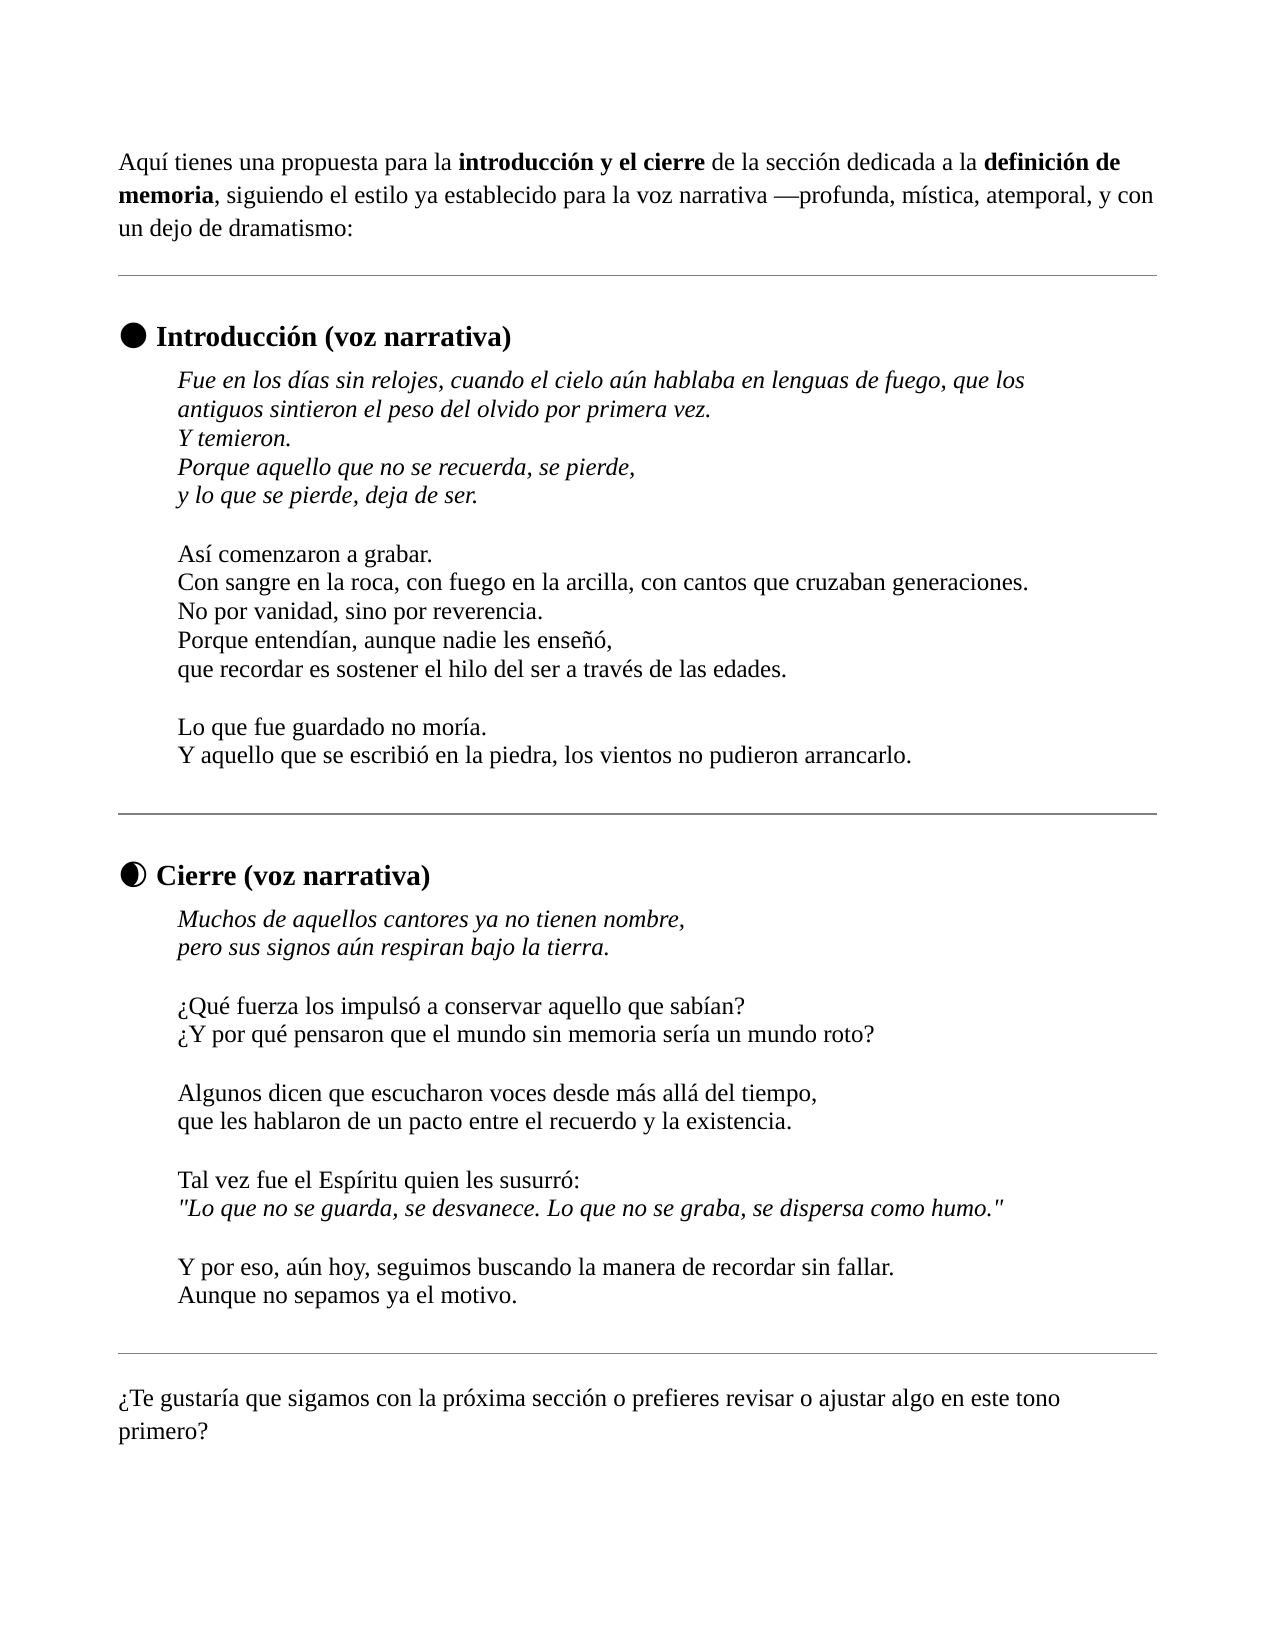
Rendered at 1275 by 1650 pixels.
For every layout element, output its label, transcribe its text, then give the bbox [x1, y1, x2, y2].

text Fue en los días sin relojes, cuando el cielo aún hablaba en lenguas de fuego, que los antiguos sintieron el peso del olvido por primera vez. Y temieron. Porque aquello que no se recuerda, se pierde, y lo que se pierde, deja de ser. [177, 365, 1098, 509]
subtitle 🌒 Cierre (voz narrativa) [118, 858, 1157, 891]
subtitle 🌑 Introducción (voz narrativa) [118, 319, 1157, 353]
text Así comenzaron a grabar. Con sangre en la roca, con fuego en la arcilla, con cantos que cruzaban generaciones. No por vanidad, sino por reverencia. Porque entendían, aunque nadie les enseñó, que recordar es sostener el hilo del ser a través de las edades. [177, 539, 1098, 682]
text Tal vez fue el Espíritu quien les susurró: "Lo que no se guarda, se desvanece. Lo que no se graba, se dispersa como humo." [177, 1165, 1098, 1222]
text ¿Te gustaría que sigamos con la próxima sección o prefieres revisar o ajustar algo en este tono primero? [118, 1383, 1157, 1445]
text ¿Qué fuerza los impulsó a conservar aquello que sabían? ¿Y por qué pensaron que el mundo sin memoria sería un mundo roto? [177, 991, 1098, 1048]
text Aquí tienes una propuesta para la introducción y el cierre de la sección dedicada a la definición de memoria, siguiendo el estilo ya establecido para la voz narrativa —profunda, mística, atemporal, y con un dejo de dramatismo: [118, 147, 1157, 242]
text Y por eso, aún hoy, seguimos buscando la manera de recordar sin fallar. Aunque no sepamos ya el motivo. [177, 1252, 1098, 1309]
text Lo que fue guardado no moría. Y aquello que se escribió en la piedra, los vientos no pudieron arrancarlo. [177, 712, 1098, 769]
text Muchos de aquellos cantores ya no tienen nombre, pero sus signos aún respiran bajo la tierra. [177, 904, 1098, 961]
text Algunos dicen que escucharon voces desde más allá del tiempo, que les hablaron de un pacto entre el recuerdo y la existencia. [177, 1078, 1098, 1135]
